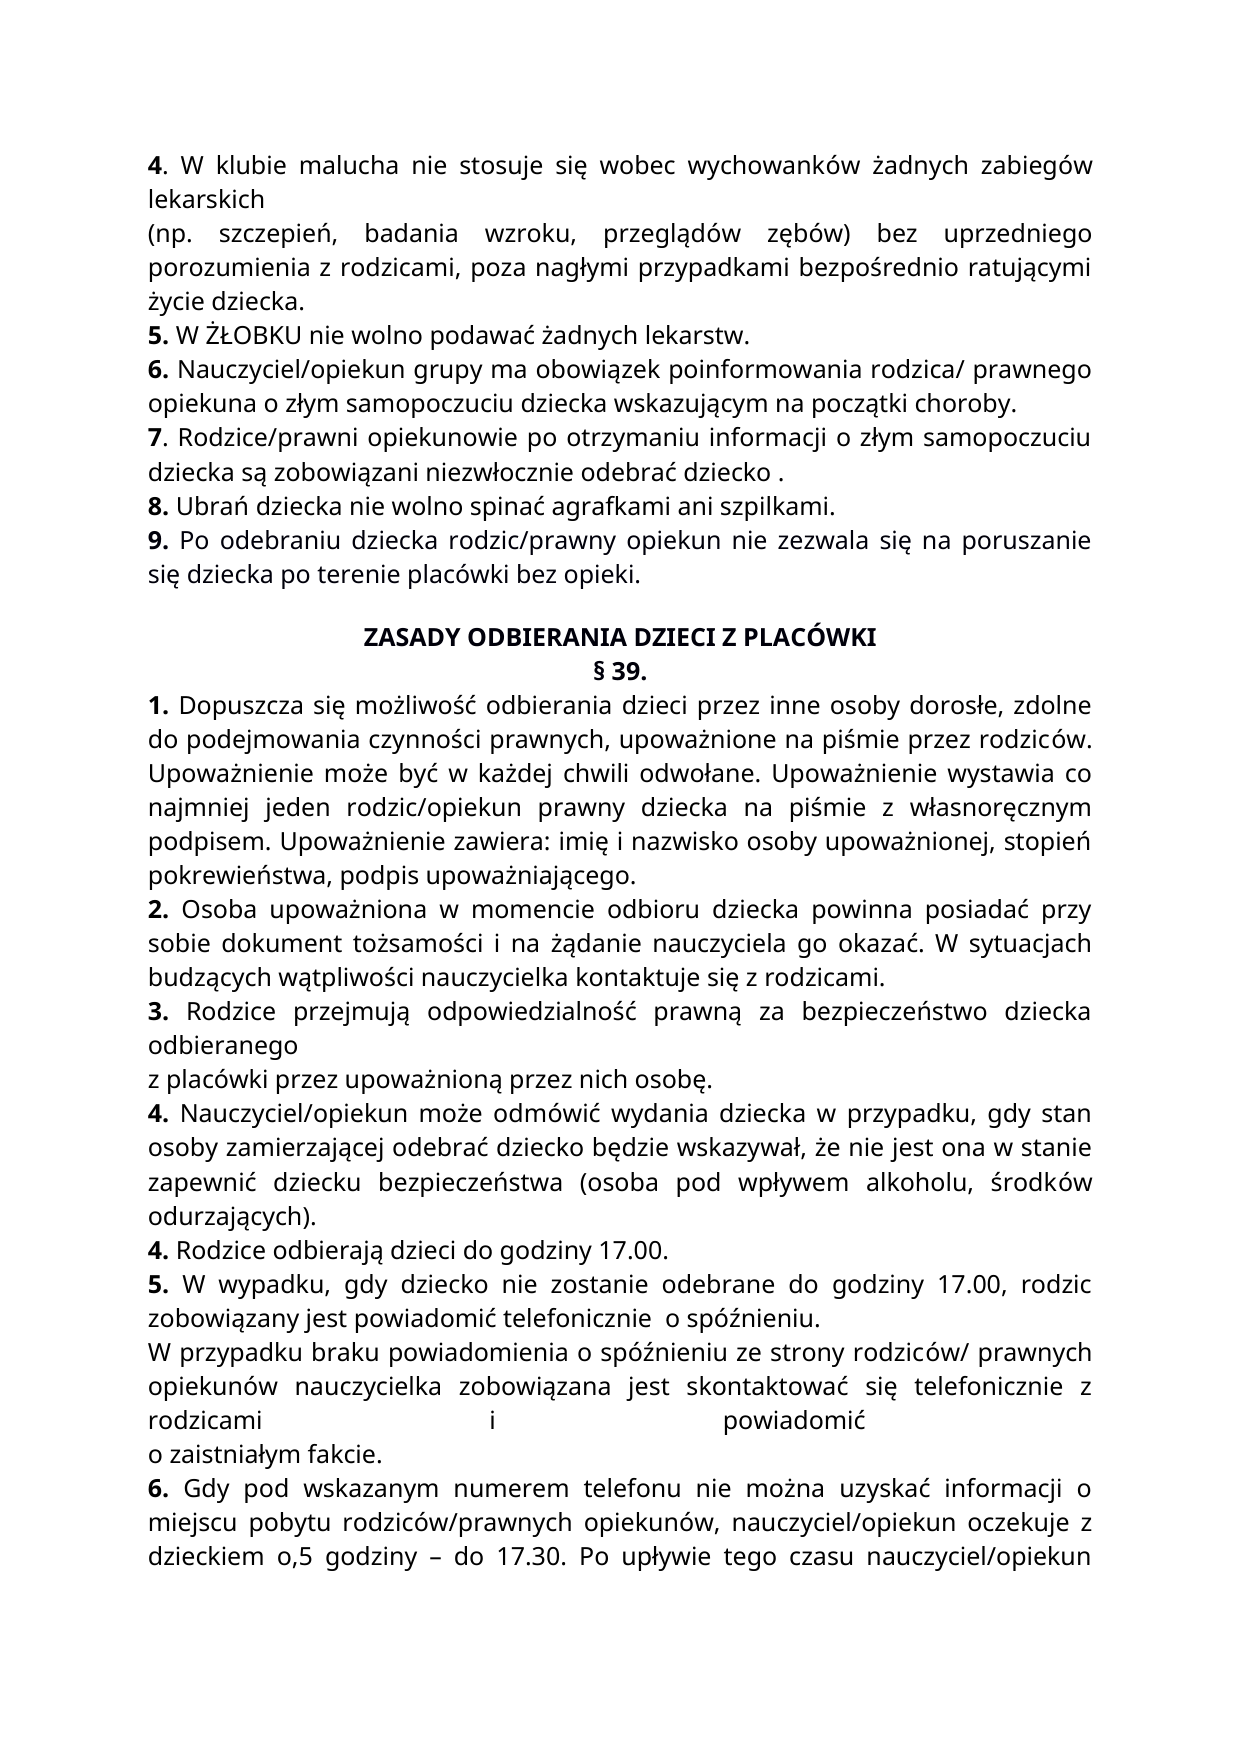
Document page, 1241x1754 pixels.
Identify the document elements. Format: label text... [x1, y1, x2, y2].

text 9. Po odebraniu dziecka rodzic/prawny opiekun nie zezwala się na poruszanie się dziecka po terenie placówki bez opieki. [148, 522, 1093, 590]
text 6. Gdy pod wskazanym numerem telefonu nie można uzyskać informacji o miejscu pobytu rodziców/prawnych opiekunów, nauczyciel/opiekun oczekuje z dzieckiem o,5 godziny – do 17.30. Po upływie tego czasu nauczyciel/opiekun [148, 1471, 1093, 1573]
text 2. Osoba upoważniona w momencie odbioru dziecka powinna posiadać przy sobie dokument tożsamości i na żądanie nauczyciela go okazać. W sytuacjach budzących wątpliwości nauczycielka kontaktuje się z rodzicami. [148, 892, 1093, 994]
text 8. Ubrań dziecka nie wolno spinać agrafkami ani szpilkami. [148, 488, 1093, 522]
text 3. Rodzice przejmują odpowiedzialność prawną za bezpieczeństwo dziecka odbieranego z placówki przez upoważnioną przez nich osobę. [148, 994, 1093, 1096]
text § 39. [148, 653, 1093, 687]
text 6. Nauczyciel/opiekun grupy ma obowiązek poinformowania rodzica/ prawnego opiekuna o złym samopoczuciu dziecka wskazującym na początki choroby. [148, 352, 1093, 420]
text ZASADY ODBIERANIA DZIECI Z PLACÓWKI [148, 619, 1093, 653]
text 4. Rodzice odbierają dzieci do godziny 17.00. [148, 1232, 1093, 1266]
text 4. Nauczyciel/opiekun może odmówić wydania dziecka w przypadku, gdy stan osoby zamierzającej odebrać dziecko będzie wskazywał, że nie jest ona w stanie zapewnić dziecku bezpieczeństwa (osoba pod wpływem alkoholu, środków odurzających). [148, 1096, 1093, 1232]
text 5. W wypadku, gdy dziecko nie zostanie odebrane do godziny 17.00, rodzic zobowiązany jest powiadomić telefonicznie o spóźnieniu. [148, 1266, 1093, 1334]
text 4. W klubie malucha nie stosuje się wobec wychowanków żadnych zabiegów lekarskich (np. szczepień, badania wzroku, przeglądów zębów) bez uprzedniego porozumienia z rodzicami, poza nagłymi przypadkami bezpośrednio ratującymi życie dziecka. [148, 148, 1093, 318]
text W przypadku braku powiadomienia o spóźnieniu ze strony rodziców/ prawnych opiekunów nauczycielka zobowiązana jest skontaktować się telefonicznie z rodzicami i powiadomić o zaistniałym fakcie. [148, 1334, 1093, 1471]
text 5. W ŻŁOBKU nie wolno podawać żadnych lekarstw. [148, 318, 1093, 352]
text 7. Rodzice/prawni opiekunowie po otrzymaniu informacji o złym samopoczuciu dziecka są zobowiązani niezwłocznie odebrać dziecko . [148, 420, 1093, 488]
text 1. Dopuszcza się możliwość odbierania dzieci przez inne osoby dorosłe, zdolne do podejmowania czynności prawnych, upoważnione na piśmie przez rodziców. Upoważnienie może być w każdej chwili odwołane. Upoważnienie wystawia co najmniej jeden rodzic/opiekun prawny dziecka na piśmie z własnoręcznym podpisem. Upoważnienie zawiera: imię i nazwisko osoby upoważnionej, stopień pokrewieństwa, podpis upoważniającego. [148, 687, 1093, 892]
